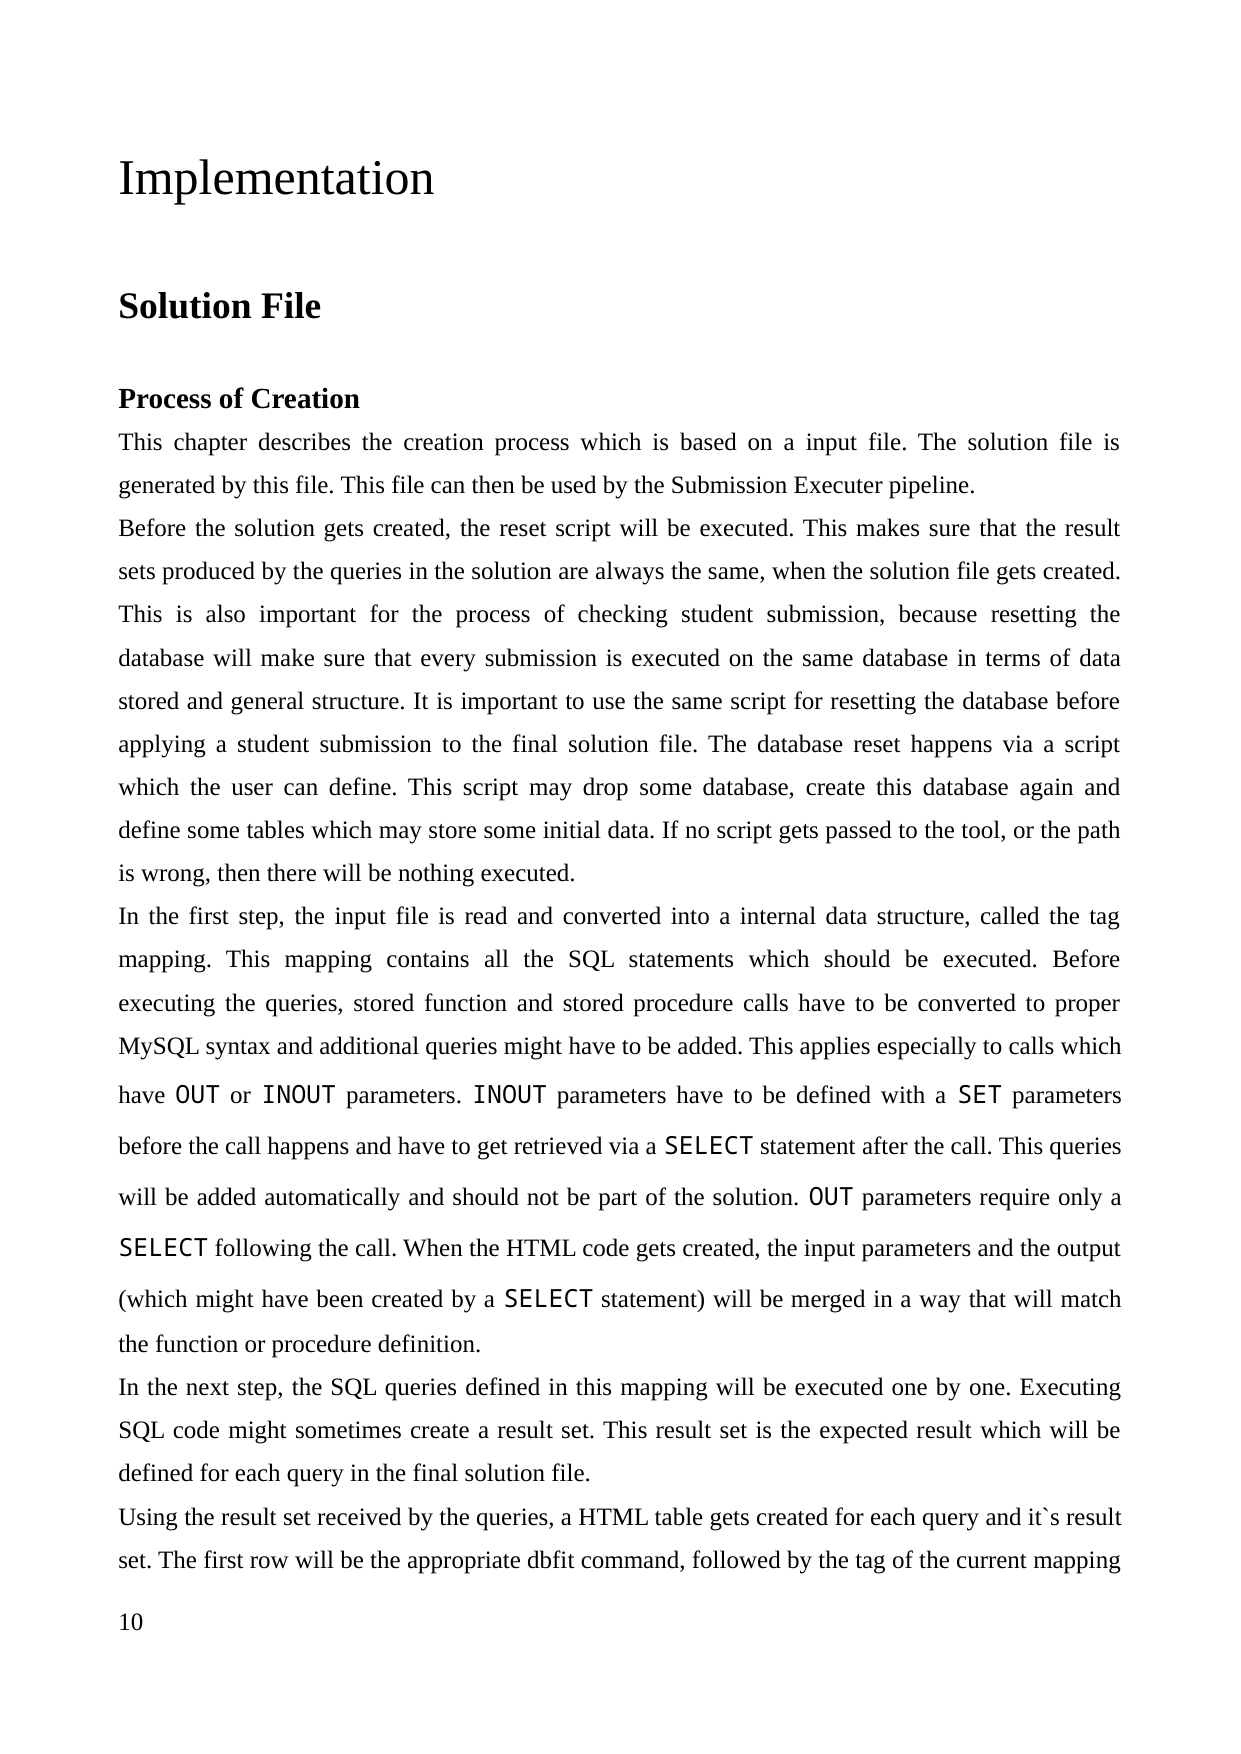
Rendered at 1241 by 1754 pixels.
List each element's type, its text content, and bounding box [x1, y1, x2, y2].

text Process of Creation [118, 382, 1122, 415]
text In the first step, the input file is read and converted into a internal data structure, called the tag mapping. This mapping contains all the SQL statements which should be executed. Before executing the queries, stored function and stored procedure calls have to be converted to proper MySQL syntax and additional queries might have to be added. This applies especially to calls which have OUT or INOUT parameters. INOUT parameters have to be defined with a SET parameters before the call happens and have to get retrieved via a SELECT statement after the call. This queries will be added automatically and should not be part of the solution. OUT parameters require only a SELECT following the call. When the HTML code gets created, the input parameters and the output (which might have been created by a SELECT statement) will be merged in a way that will match the function or procedure definition. [118, 901, 1122, 1358]
text Implementation [118, 148, 1122, 205]
text In the next step, the SQL queries defined in this mapping will be executed one by one. Executing SQL code might sometimes create a result set. This result set is the expected result which will be defined for each query in the final solution file. [118, 1372, 1122, 1487]
text This chapter describes the creation process which is based on a input file. The solution file is generated by this file. This file can then be used by the Submission Executer pipeline. [118, 427, 1122, 499]
text Before the solution gets created, the reset script will be executed. This makes sure that the result sets produced by the queries in the solution are always the same, when the solution file gets created. This is also important for the process of checking student submission, because resetting the database will make sure that every submission is executed on the same database in terms of data stored and general structure. It is important to use the same script for resetting the database before applying a student submission to the final solution file. The database reset happens via a script which the user can define. This script may drop some database, create this database again and define some tables which may store some initial data. If no script gets passed to the tool, or the path is wrong, then there will be nothing executed. [118, 513, 1122, 887]
text Solution File [118, 284, 1122, 327]
text Using the result set received by the queries, a HTML table gets created for each query and it`s result set. The first row will be the appropriate dbfit command, followed by the tag of the current mapping [118, 1502, 1122, 1573]
